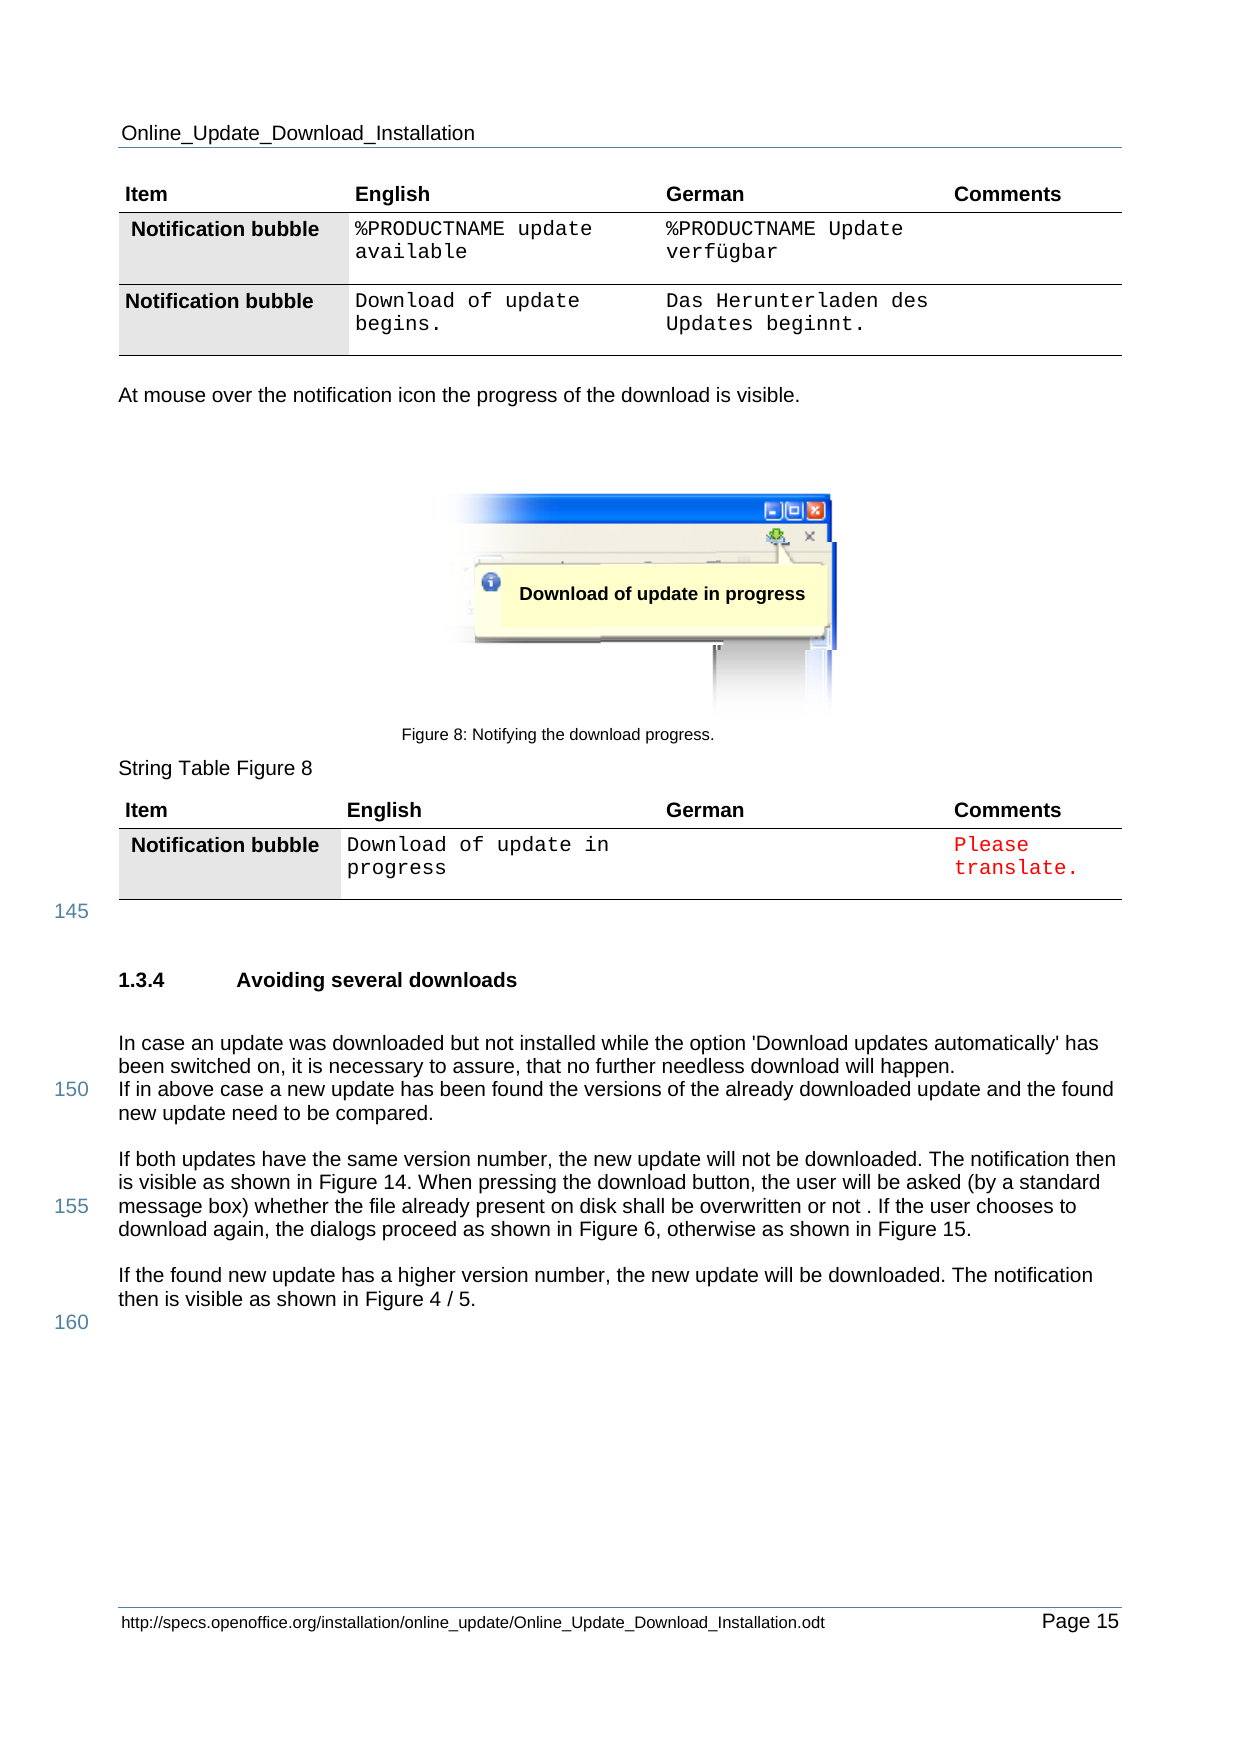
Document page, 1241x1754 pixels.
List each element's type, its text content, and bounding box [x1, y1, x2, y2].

table_cell Download of update in progress [341, 829, 660, 899]
table_header English [349, 177, 660, 212]
text At mouse over the notification icon the progress of the download is visible. [118, 383, 1122, 407]
table_cell Notification bubble [119, 829, 341, 899]
table_header Item [119, 177, 349, 212]
table_cell %PRODUCTNAME Update verfügbar [660, 213, 948, 284]
table_cell Notification bubble [119, 285, 349, 355]
table_cell [660, 829, 948, 899]
table_header German [660, 793, 948, 827]
subtitle Avoiding several downloads [118, 969, 1122, 992]
table_cell [948, 285, 1122, 355]
table_cell %PRODUCTNAME update available [349, 213, 660, 284]
text If the found new update has a higher version number, the new update will be downloaded. The notification then is visible as shown in Figure 4 / 5. [118, 1264, 1122, 1310]
table_cell Das Herunterladen des Updates beginnt. [660, 285, 948, 355]
table_header Item [119, 793, 341, 827]
table_header English [341, 793, 660, 827]
text In case an update was downloaded but not installed while the option 'Download updates automatically' has been switched on, it is necessary to assure, that no further needless download will happen. [118, 1032, 1122, 1078]
text If both updates have the same version number, the new update will not be downloaded. The notification then is visible as shown in Figure 14. When pressing the download button, the user will be asked (by a standard message box) whether the file already present on disk shall be overwritten or not . If the user chooses to download again, the dialogs proceed as shown in Figure 6, otherwise as shown in Figure 15. [118, 1148, 1122, 1241]
text String Table Figure 8 [118, 757, 1122, 780]
picture [401, 419, 854, 726]
table_header Comments [948, 793, 1122, 827]
table_header German [660, 177, 948, 212]
table_cell [948, 213, 1122, 284]
table_header Comments [948, 177, 1122, 212]
text Figure 8: Notifying the download progress. [401, 650, 858, 744]
table_cell Notification bubble [119, 213, 349, 284]
text If in above case a new update has been found the versions of the already downloaded update and the found new update need to be compared. [118, 1078, 1122, 1124]
table_cell Download of update begins. [349, 285, 660, 355]
table_cell Please translate. [948, 829, 1122, 899]
